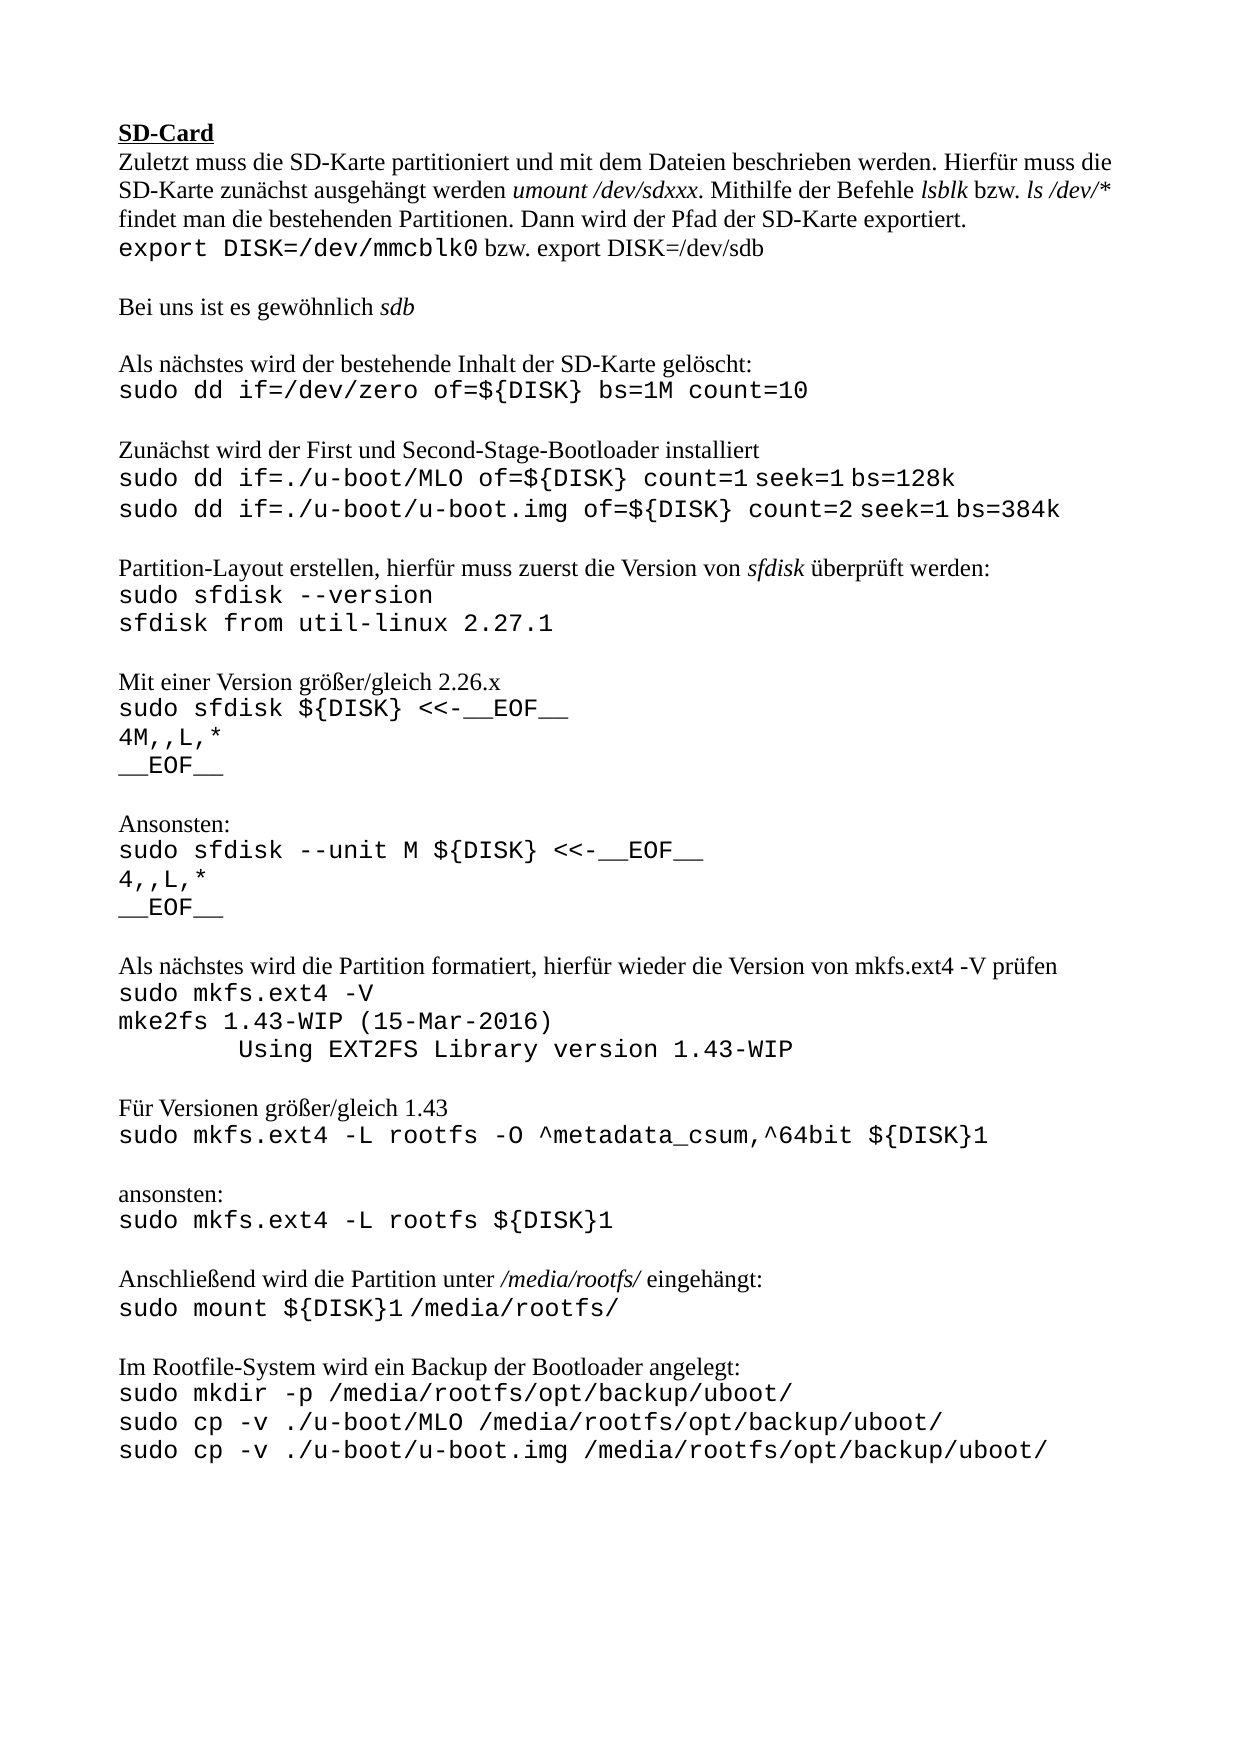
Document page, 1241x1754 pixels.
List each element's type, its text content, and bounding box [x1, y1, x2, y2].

text Zunächst wird der First und Second-Stage-Bootloader installiert [118, 435, 1122, 463]
text Ansonsten: [118, 809, 1122, 838]
text __EOF__ [118, 753, 1122, 781]
text sudo mount ${DISK}1 /media/rootfs/ [118, 1293, 1122, 1324]
text Anschließend wird die Partition unter /media/rootfs/ eingehängt: [118, 1264, 1122, 1293]
text sudo mkdir -p /media/rootfs/opt/backup/uboot/ [118, 1381, 1122, 1409]
text Using EXT2FS Library version 1.43-WIP [118, 1037, 1122, 1065]
text sudo dd if=/dev/zero of=${DISK} bs=1M count=10 [118, 378, 1122, 406]
text sfdisk from util-linux 2.27.1 [118, 611, 1122, 639]
text sudo sfdisk --version [118, 582, 1122, 611]
text Für Versionen größer/gleich 1.43 [118, 1093, 1122, 1122]
text sudo sfdisk --unit M ${DISK} <<-__EOF__ [118, 838, 1122, 866]
text Partition-Layout erstellen, hierfür muss zuerst die Version von sfdisk überprüft werden: [118, 553, 1122, 582]
text Im Rootfile-System wird ein Backup der Bootloader angelegt: [118, 1352, 1122, 1381]
text Als nächstes wird der bestehende Inhalt der SD-Karte gelöscht: [118, 349, 1122, 378]
text __EOF__ [118, 895, 1122, 923]
text 4M,,L,* [118, 724, 1122, 753]
text sudo dd if=./u-boot/MLO of=${DISK} count=1 seek=1 bs=128k [118, 463, 1122, 494]
text 4,,L,* [118, 866, 1122, 895]
text SD-Card [118, 118, 1122, 147]
text mke2fs 1.43-WIP (15-Mar-2016) [118, 1008, 1122, 1037]
text sudo cp -v ./u-boot/u-boot.img /media/rootfs/opt/backup/uboot/ [118, 1438, 1122, 1466]
text Zuletzt muss die SD-Karte partitioniert und mit dem Dateien beschrieben werden. Hierfür muss die SD-Karte zunächst ausgehängt werden umount /dev/sdxxx. Mithilfe der Befehle lsblk bzw. ls /dev/* findet man die bestehenden Partitionen. Dann wird der Pfad der SD-Karte exportiert. [118, 147, 1122, 233]
text Bei uns ist es gewöhnlich sdb [118, 292, 1122, 321]
text export DISK=/dev/mmcblk0 bzw. export DISK=/dev/sdb [118, 233, 1122, 264]
text sudo mkfs.ext4 -L rootfs -O ^metadata_csum,^64bit ${DISK}1 [118, 1122, 1122, 1151]
text sudo cp -v ./u-boot/MLO /media/rootfs/opt/backup/uboot/ [118, 1409, 1122, 1438]
text sudo sfdisk ${DISK} <<-__EOF__ [118, 696, 1122, 724]
text Mit einer Version größer/gleich 2.26.x [118, 667, 1122, 696]
text sudo dd if=./u-boot/u-boot.img of=${DISK} count=2 seek=1 bs=384k [118, 494, 1122, 525]
text sudo mkfs.ext4 -L rootfs ${DISK}1 [118, 1208, 1122, 1236]
text Als nächstes wird die Partition formatiert, hierfür wieder die Version von mkfs.ext4 -V prüfen [118, 951, 1122, 980]
text sudo mkfs.ext4 -V [118, 980, 1122, 1008]
text ansonsten: [118, 1179, 1122, 1208]
